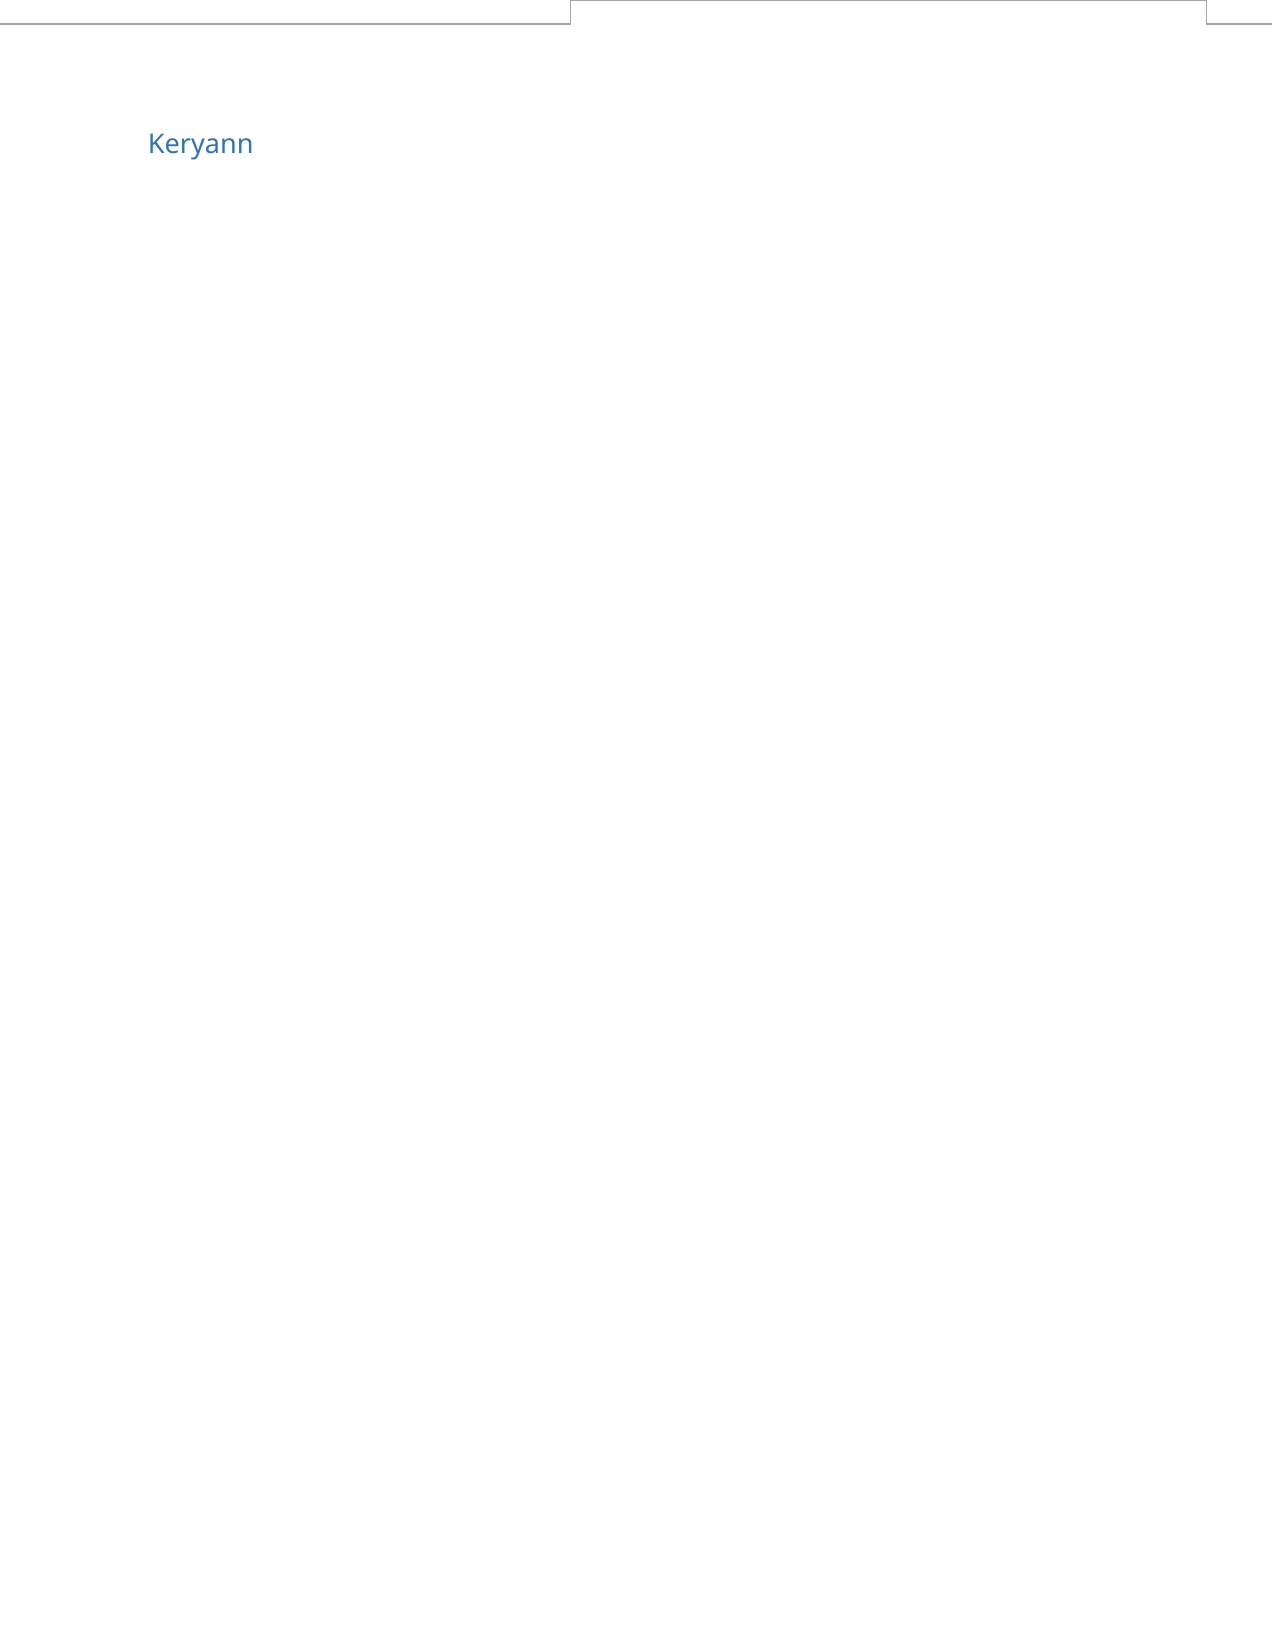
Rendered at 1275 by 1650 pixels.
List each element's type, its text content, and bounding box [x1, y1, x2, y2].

subtitle Keryann [148, 124, 1127, 161]
